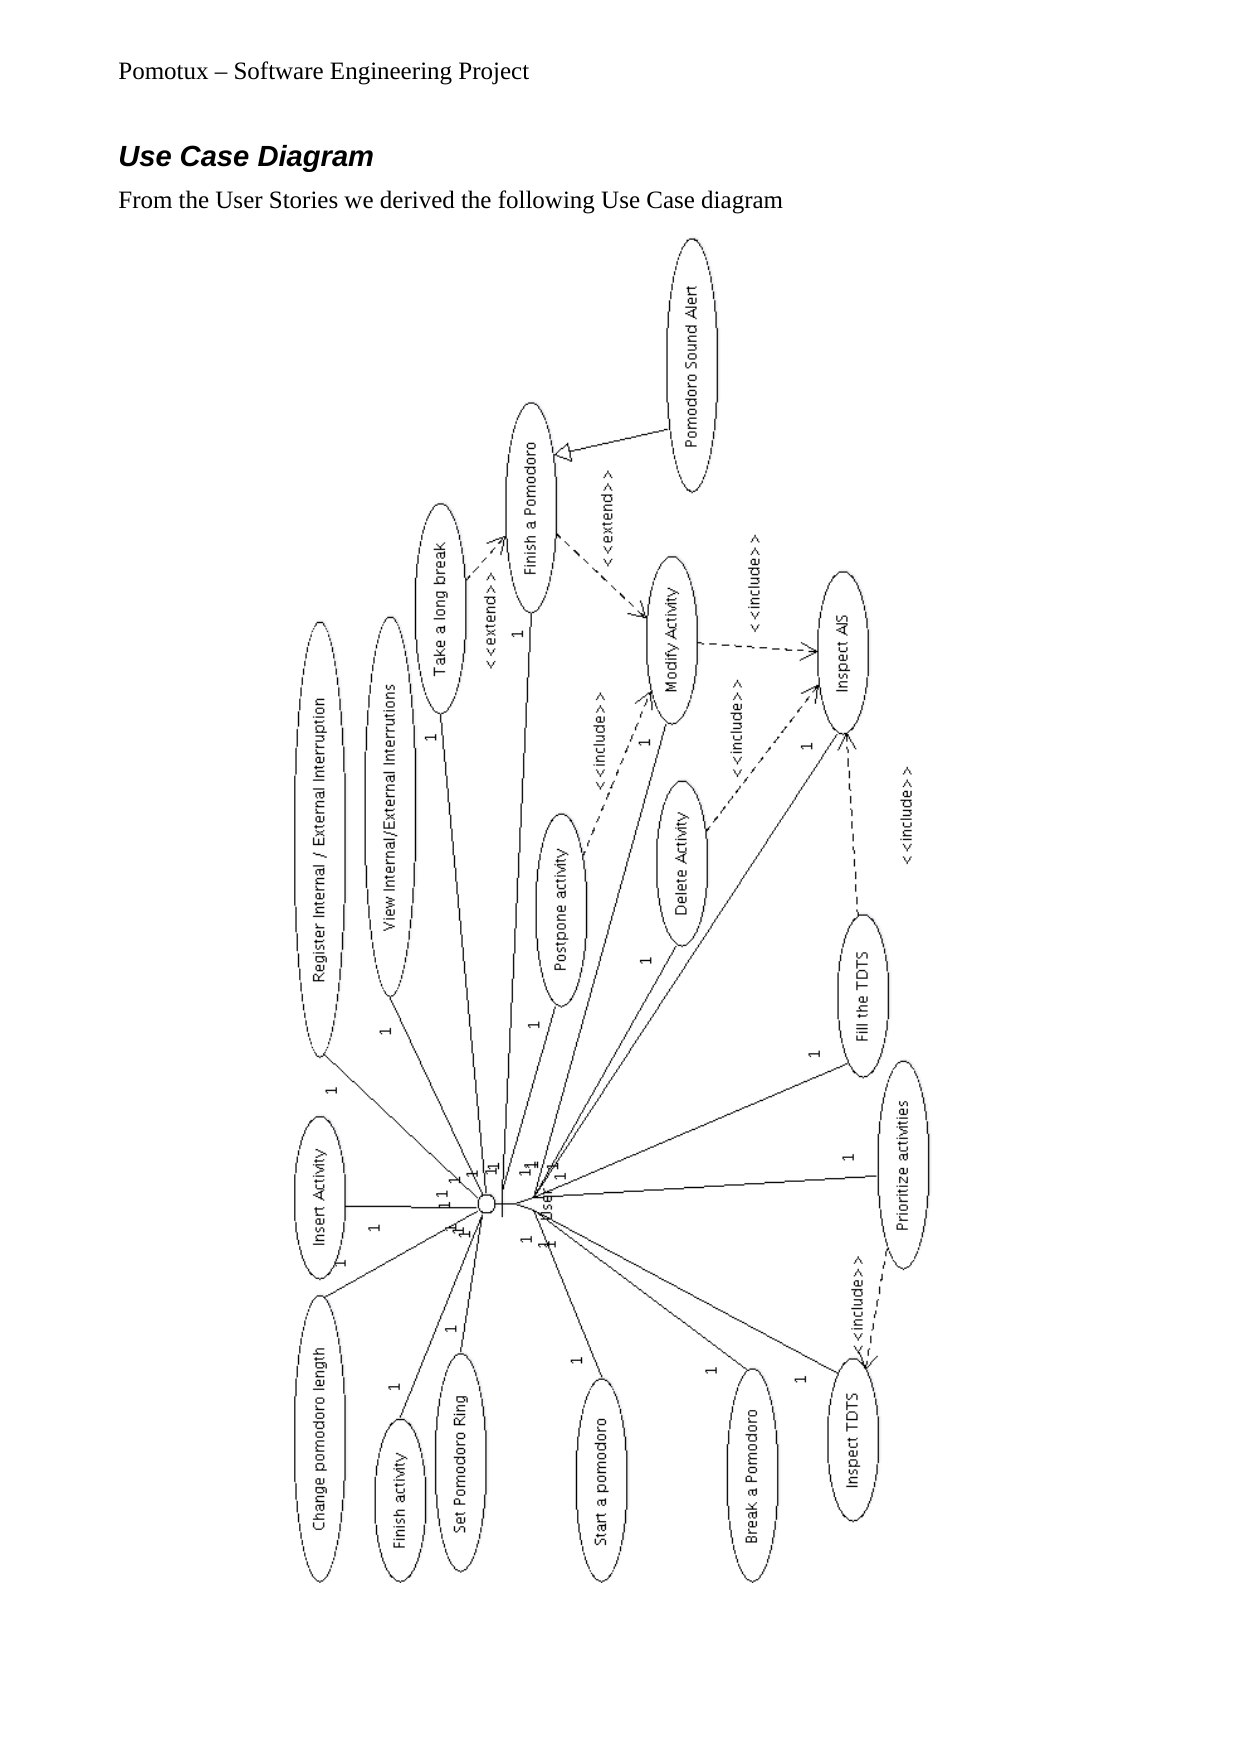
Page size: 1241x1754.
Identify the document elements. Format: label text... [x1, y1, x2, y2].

text From the User Stories we derived the following Use Case diagram [118, 186, 1122, 214]
subtitle Use Case Diagram [118, 139, 1122, 173]
picture [293, 226, 947, 1583]
